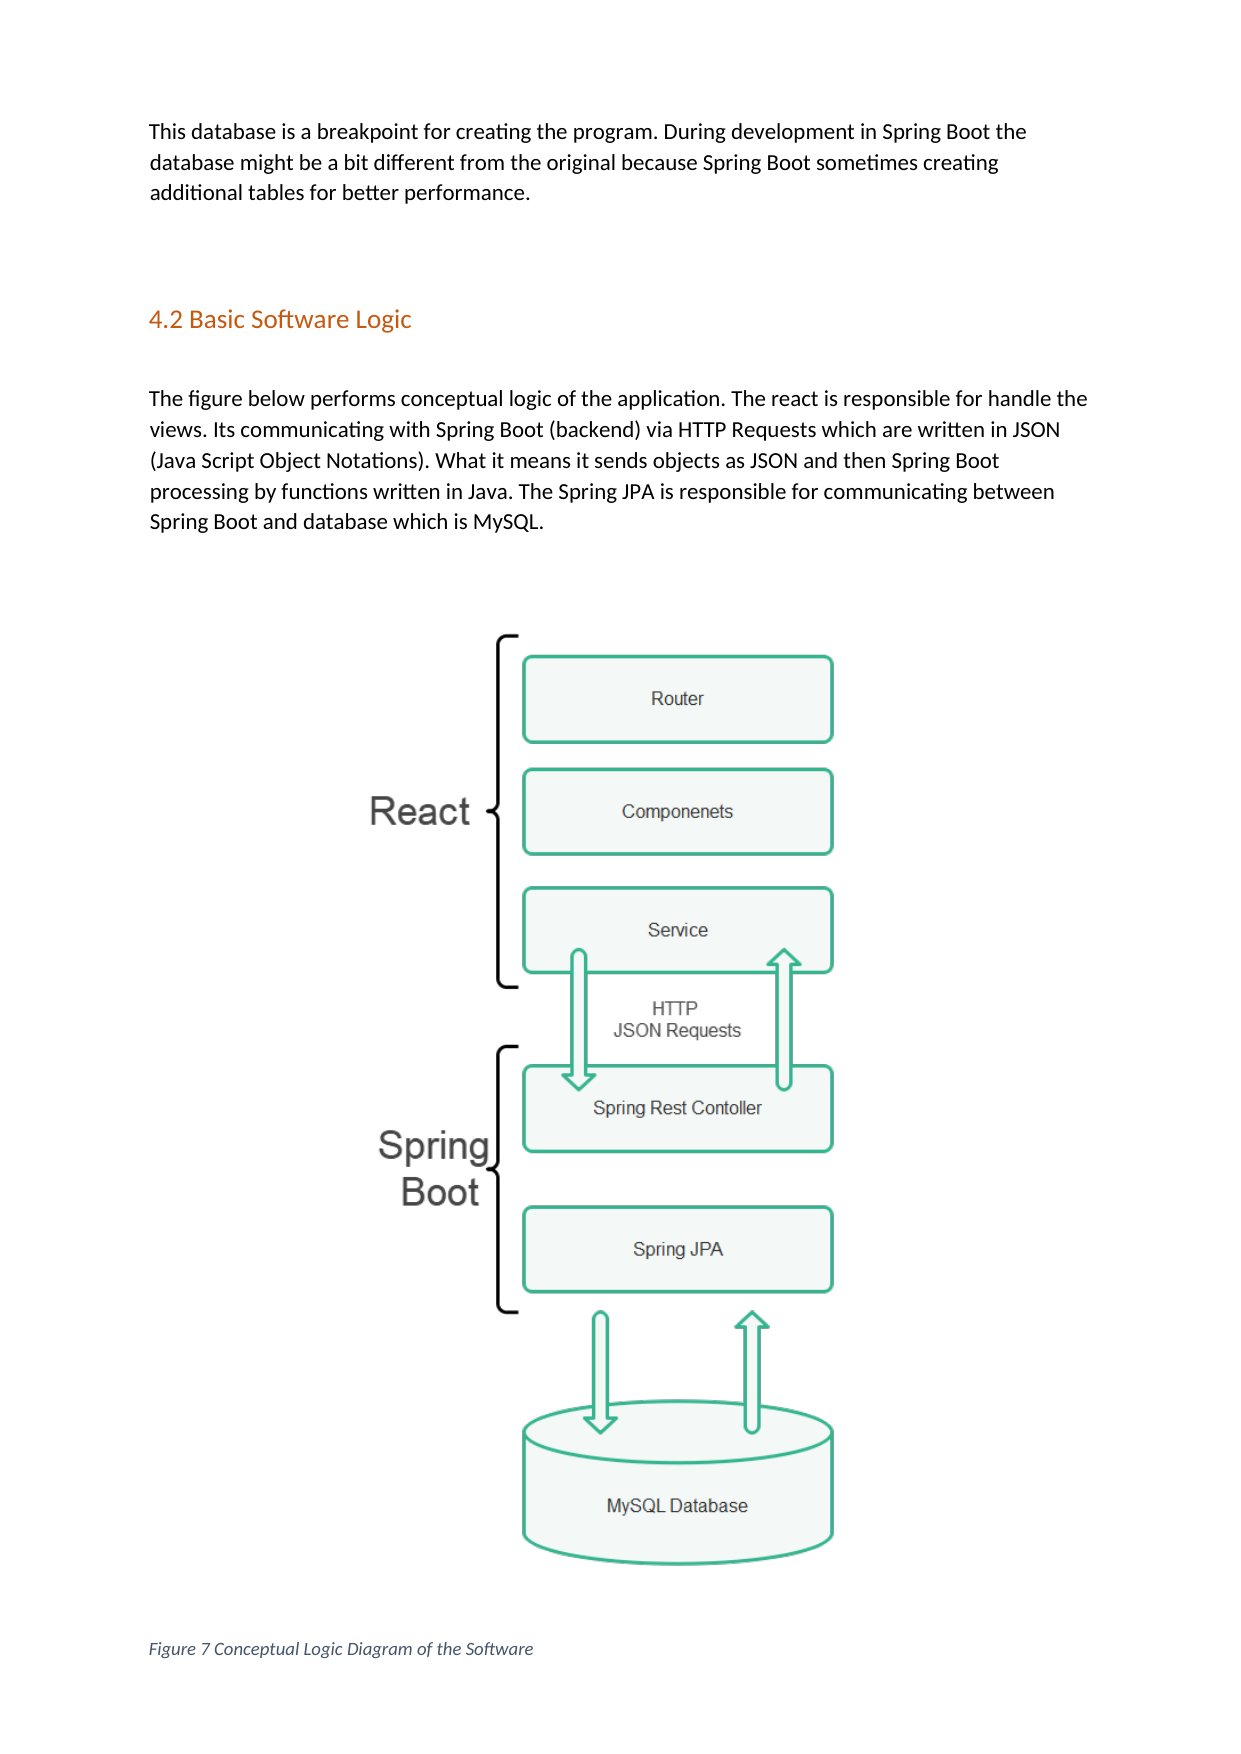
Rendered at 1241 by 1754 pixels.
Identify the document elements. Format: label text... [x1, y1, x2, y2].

text The figure below performs conceptual logic of the application. The react is responsible for handle the views. Its communicating with Spring Boot (backend) via HTTP Requests which are written in JSON (Java Script Object Notations). What it means it sends objects as JSON and then Spring Boot processing by functions written in Java. The Spring JPA is responsible for communicating between Spring Boot and database which is MySQL. [148, 384, 1091, 536]
text This database is a breakpoint for creating the program. During development in Spring Boot the database might be a bit different from the original because Spring Boot sometimes creating additional tables for better performance. [148, 117, 1091, 206]
picture [315, 591, 877, 1608]
subtitle 4.2 Basic Software Logic [148, 302, 1119, 335]
text Figure 7 Conceptual Logic Diagram of the Software [148, 1637, 1083, 1660]
